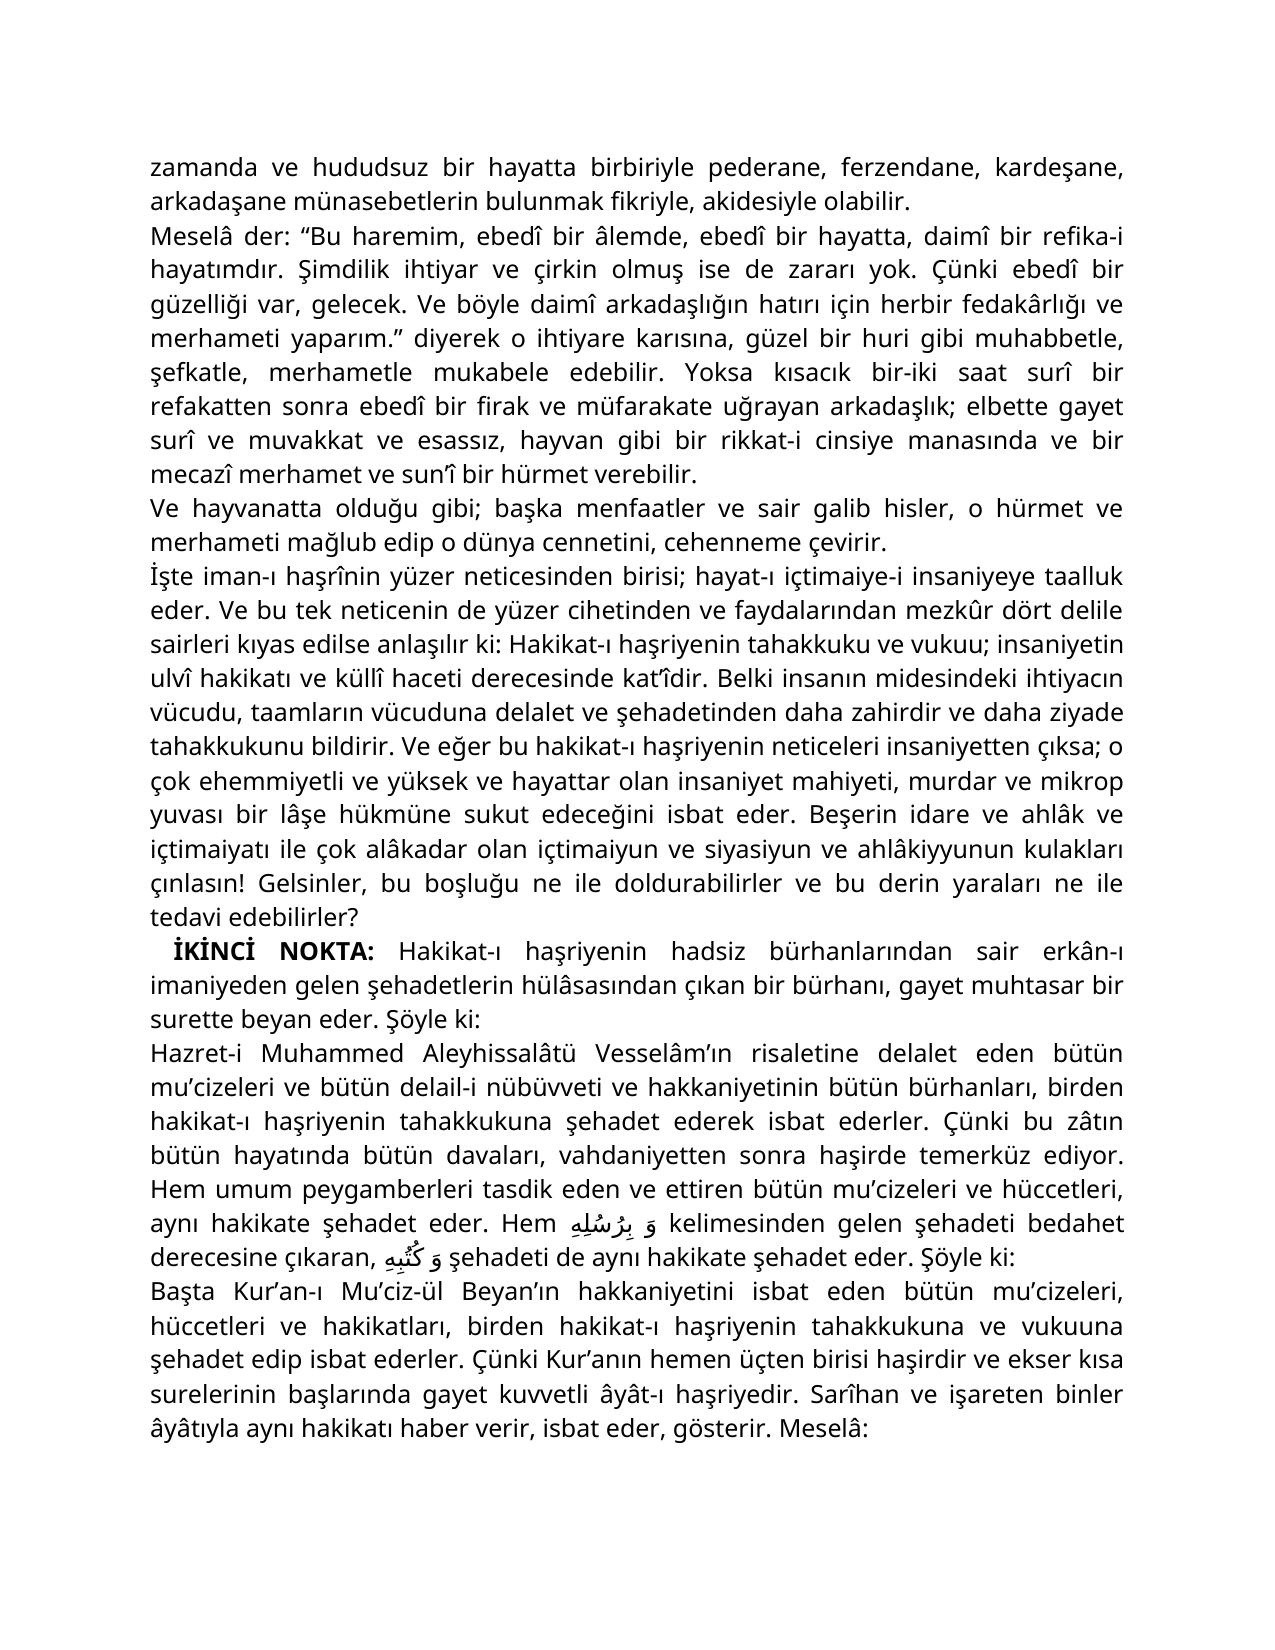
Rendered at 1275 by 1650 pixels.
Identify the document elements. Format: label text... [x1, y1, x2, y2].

text Hazret-i Muhammed Aleyhissalâtü Vesselâm’ın risaletine delalet eden bütün mu’cizeleri ve bütün delail-i nübüvveti ve hakkaniyetinin bütün bürhanları, birden hakikat-ı haşriyenin tahakkukuna şehadet ederek isbat ederler. Çünki bu zâtın bütün hayatında bütün davaları, vahdaniyetten sonra haşirde temerküz ediyor. Hem umum peygamberleri tasdik eden ve ettiren bütün mu’cizeleri ve hüccetleri, aynı hakikate şehadet eder. Hem وَ بِرُسُلِهِ kelimesinden gelen şehadeti bedahet derecesine çıkaran, وَ كُتُبِهِ şehadeti de aynı hakikate şehadet eder. Şöyle ki: [150, 1036, 1125, 1274]
text Meselâ der: “Bu haremim, ebedî bir âlemde, ebedî bir hayatta, daimî bir refika-i hayatımdır. Şimdilik ihtiyar ve çirkin olmuş ise de zararı yok. Çünki ebedî bir güzelliği var, gelecek. Ve böyle daimî arkadaşlığın hatırı için herbir fedakârlığı ve merhameti yaparım.” diyerek o ihtiyare karısına, güzel bir huri gibi muhabbetle, şefkatle, merhametle mukabele edebilir. Yoksa kısacık bir-iki saat surî bir refakatten sonra ebedî bir firak ve müfarakate uğrayan arkadaşlık; elbette gayet surî ve muvakkat ve esassız, hayvan gibi bir rikkat-i cinsiye manasında ve bir mecazî merhamet ve sun’î bir hürmet verebilir. [150, 218, 1125, 491]
text zamanda ve hududsuz bir hayatta birbiriyle pederane, ferzendane, kardeşane, arkadaşane münasebetlerin bulunmak fikriyle, akidesiyle olabilir. [150, 150, 1125, 218]
text Ve hayvanatta olduğu gibi; başka menfaatler ve sair galib hisler, o hürmet ve merhameti mağlub edip o dünya cennetini, cehenneme çevirir. [150, 491, 1125, 559]
text Başta Kur’an-ı Mu’ciz-ül Beyan’ın hakkaniyetini isbat eden bütün mu’cizeleri, hüccetleri ve hakikatları, birden hakikat-ı haşriyenin tahakkukuna ve vukuuna şehadet edip isbat ederler. Çünki Kur’anın hemen üçten birisi haşirdir ve ekser kısa surelerinin başlarında gayet kuvvetli âyât-ı haşriyedir. Sarîhan ve işareten binler âyâtıyla aynı hakikatı haber verir, isbat eder, gösterir. Meselâ: [150, 1274, 1125, 1444]
text İşte iman-ı haşrînin yüzer neticesinden birisi; hayat-ı içtimaiye-i insaniyeye taalluk eder. Ve bu tek neticenin de yüzer cihetinden ve faydalarından mezkûr dört delile sairleri kıyas edilse anlaşılır ki: Hakikat-ı haşriyenin tahakkuku ve vukuu; insaniyetin ulvî hakikatı ve küllî haceti derecesinde kat’îdir. Belki insanın midesindeki ihtiyacın vücudu, taamların vücuduna delalet ve şehadetinden daha zahirdir ve daha ziyade tahakkukunu bildirir. Ve eğer bu hakikat-ı haşriyenin neticeleri insaniyetten çıksa; o çok ehemmiyetli ve yüksek ve hayattar olan insaniyet mahiyeti, murdar ve mikrop yuvası bir lâşe hükmüne sukut edeceğini isbat eder. Beşerin idare ve ahlâk ve içtimaiyatı ile çok alâkadar olan içtimaiyun ve siyasiyun ve ahlâkiyyunun kulakları çınlasın! Gelsinler, bu boşluğu ne ile doldurabilirler ve bu derin yaraları ne ile tedavi edebilirler? [150, 559, 1125, 933]
text İKİNCİ NOKTA: Hakikat-ı haşriyenin hadsiz bürhanlarından sair erkân-ı imaniyeden gelen şehadetlerin hülâsasından çıkan bir bürhanı, gayet muhtasar bir surette beyan eder. Şöyle ki: [150, 933, 1125, 1036]
